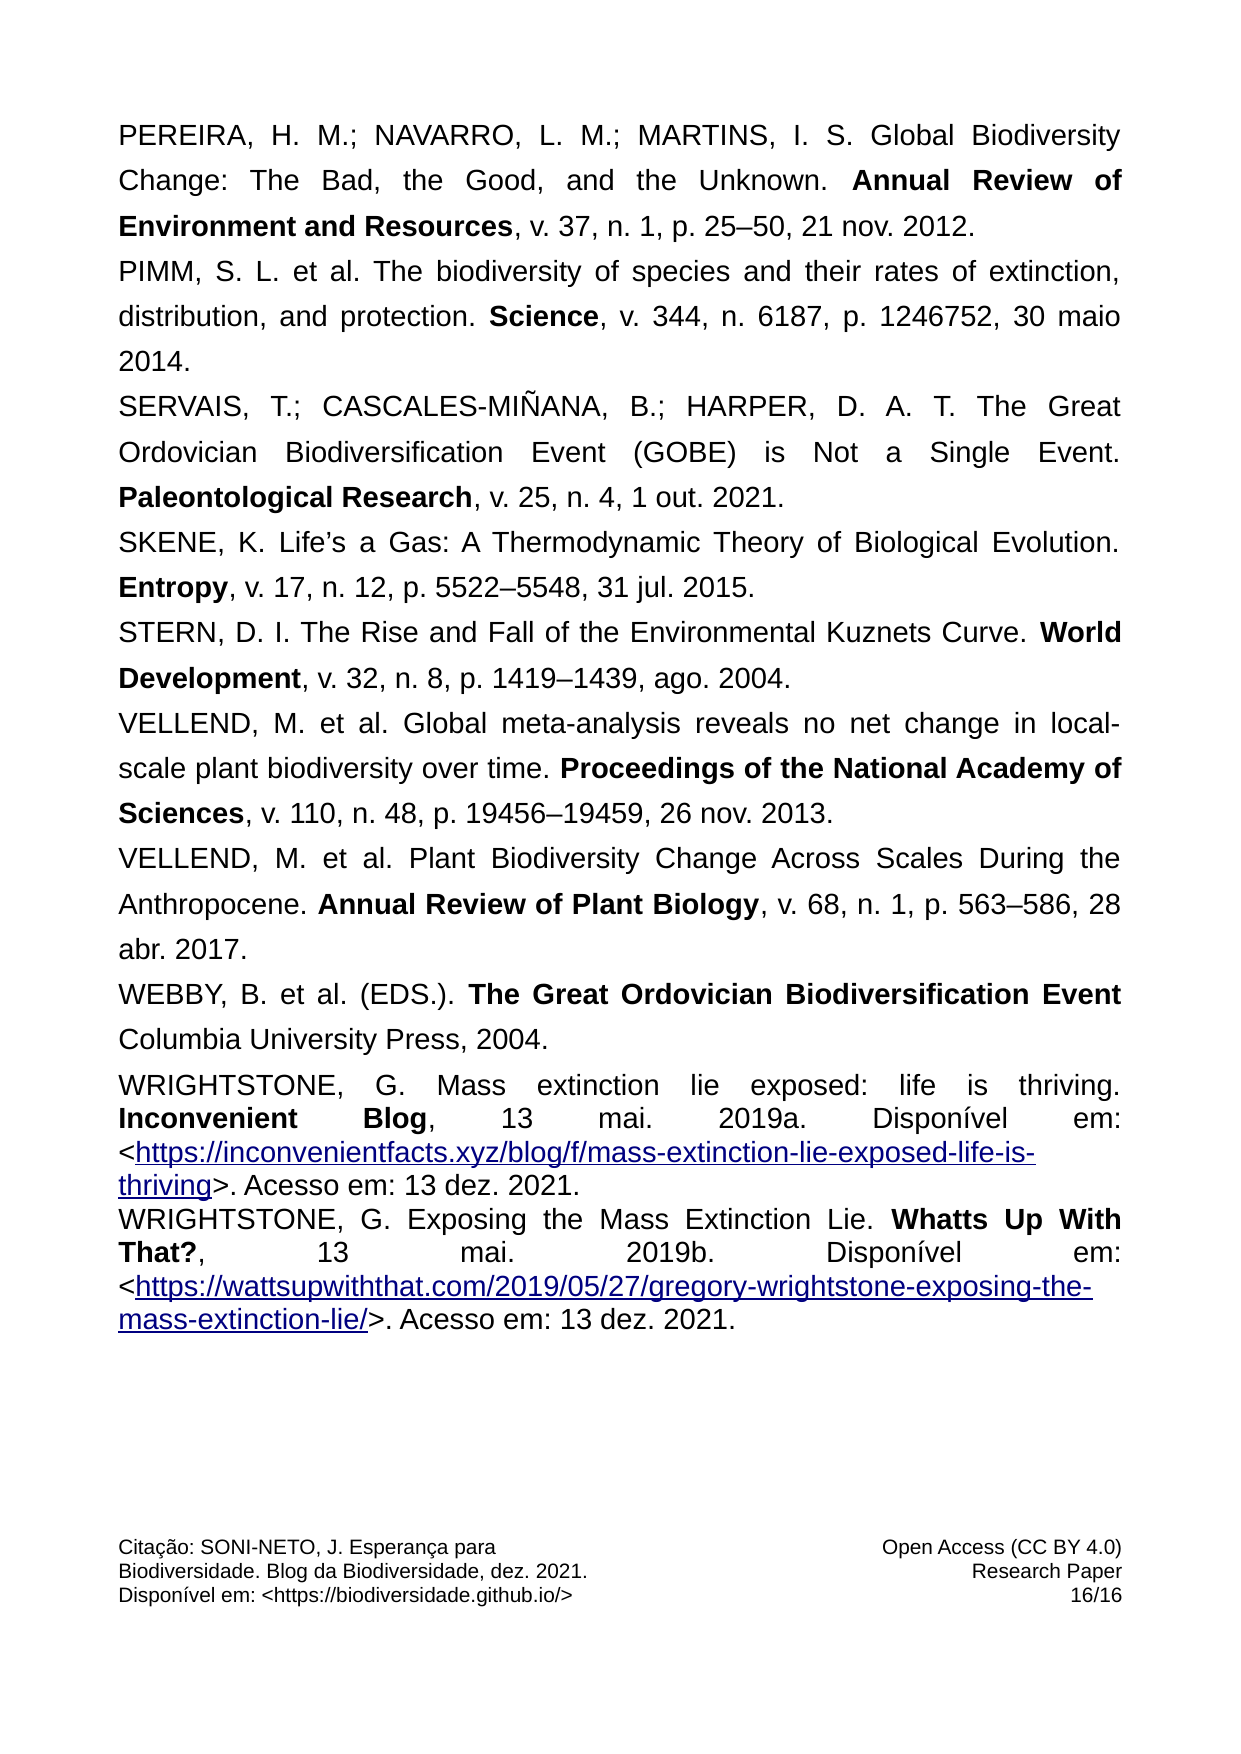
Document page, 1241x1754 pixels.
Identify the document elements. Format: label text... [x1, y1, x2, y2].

text SKENE, K. Life’s a Gas: A Thermodynamic Theory of Biological Evolution. Entropy, v. 17, n. 12, p. 5522–5548, 31 jul. 2015. [118, 525, 1122, 604]
text VELLEND, M. et al. Plant Biodiversity Change Across Scales During the Anthropocene. Annual Review of Plant Biology, v. 68, n. 1, p. 563–586, 28 abr. 2017. [118, 841, 1122, 965]
text WRIGHTSTONE, G. Exposing the Mass Extinction Lie. Whatts Up With That?, 13 mai. 2019b. Disponível em: <https://wattsupwiththat.com/2019/05/27/gregory-wrightstone-exposing-the-mass-extinction-lie/>. Acesso em: 13 dez. 2021. [118, 1202, 1122, 1336]
text WEBBY, B. et al. (EDS.). The Great Ordovician Biodiversification Event Columbia University Press, 2004. [118, 977, 1122, 1056]
text VELLEND, M. et al. Global meta-analysis reveals no net change in local-scale plant biodiversity over time. Proceedings of the National Academy of Sciences, v. 110, n. 48, p. 19456–19459, 26 nov. 2013. [118, 706, 1122, 830]
text WRIGHTSTONE, G. Mass extinction lie exposed: life is thriving. Inconvenient Blog, 13 mai. 2019a. Disponível em: <https://inconvenientfacts.xyz/blog/f/mass-extinction-lie-exposed-life-is-thriving>. Acesso em: 13 dez. 2021. [118, 1067, 1122, 1202]
text SERVAIS, T.; CASCALES-MIÑANA, B.; HARPER, D. A. T. The Great Ordovician Biodiversification Event (GOBE) is Not a Single Event. Paleontological Research, v. 25, n. 4, 1 out. 2021. [118, 389, 1122, 513]
text PIMM, S. L. et al. The biodiversity of species and their rates of extinction, distribution, and protection. Science, v. 344, n. 6187, p. 1246752, 30 maio 2014. [118, 254, 1122, 378]
text PEREIRA, H. M.; NAVARRO, L. M.; MARTINS, I. S. Global Biodiversity Change: The Bad, the Good, and the Unknown. Annual Review of Environment and Resources, v. 37, n. 1, p. 25–50, 21 nov. 2012. [118, 118, 1122, 242]
text STERN, D. I. The Rise and Fall of the Environmental Kuznets Curve. World Development, v. 32, n. 8, p. 1419–1439, ago. 2004. [118, 615, 1122, 694]
